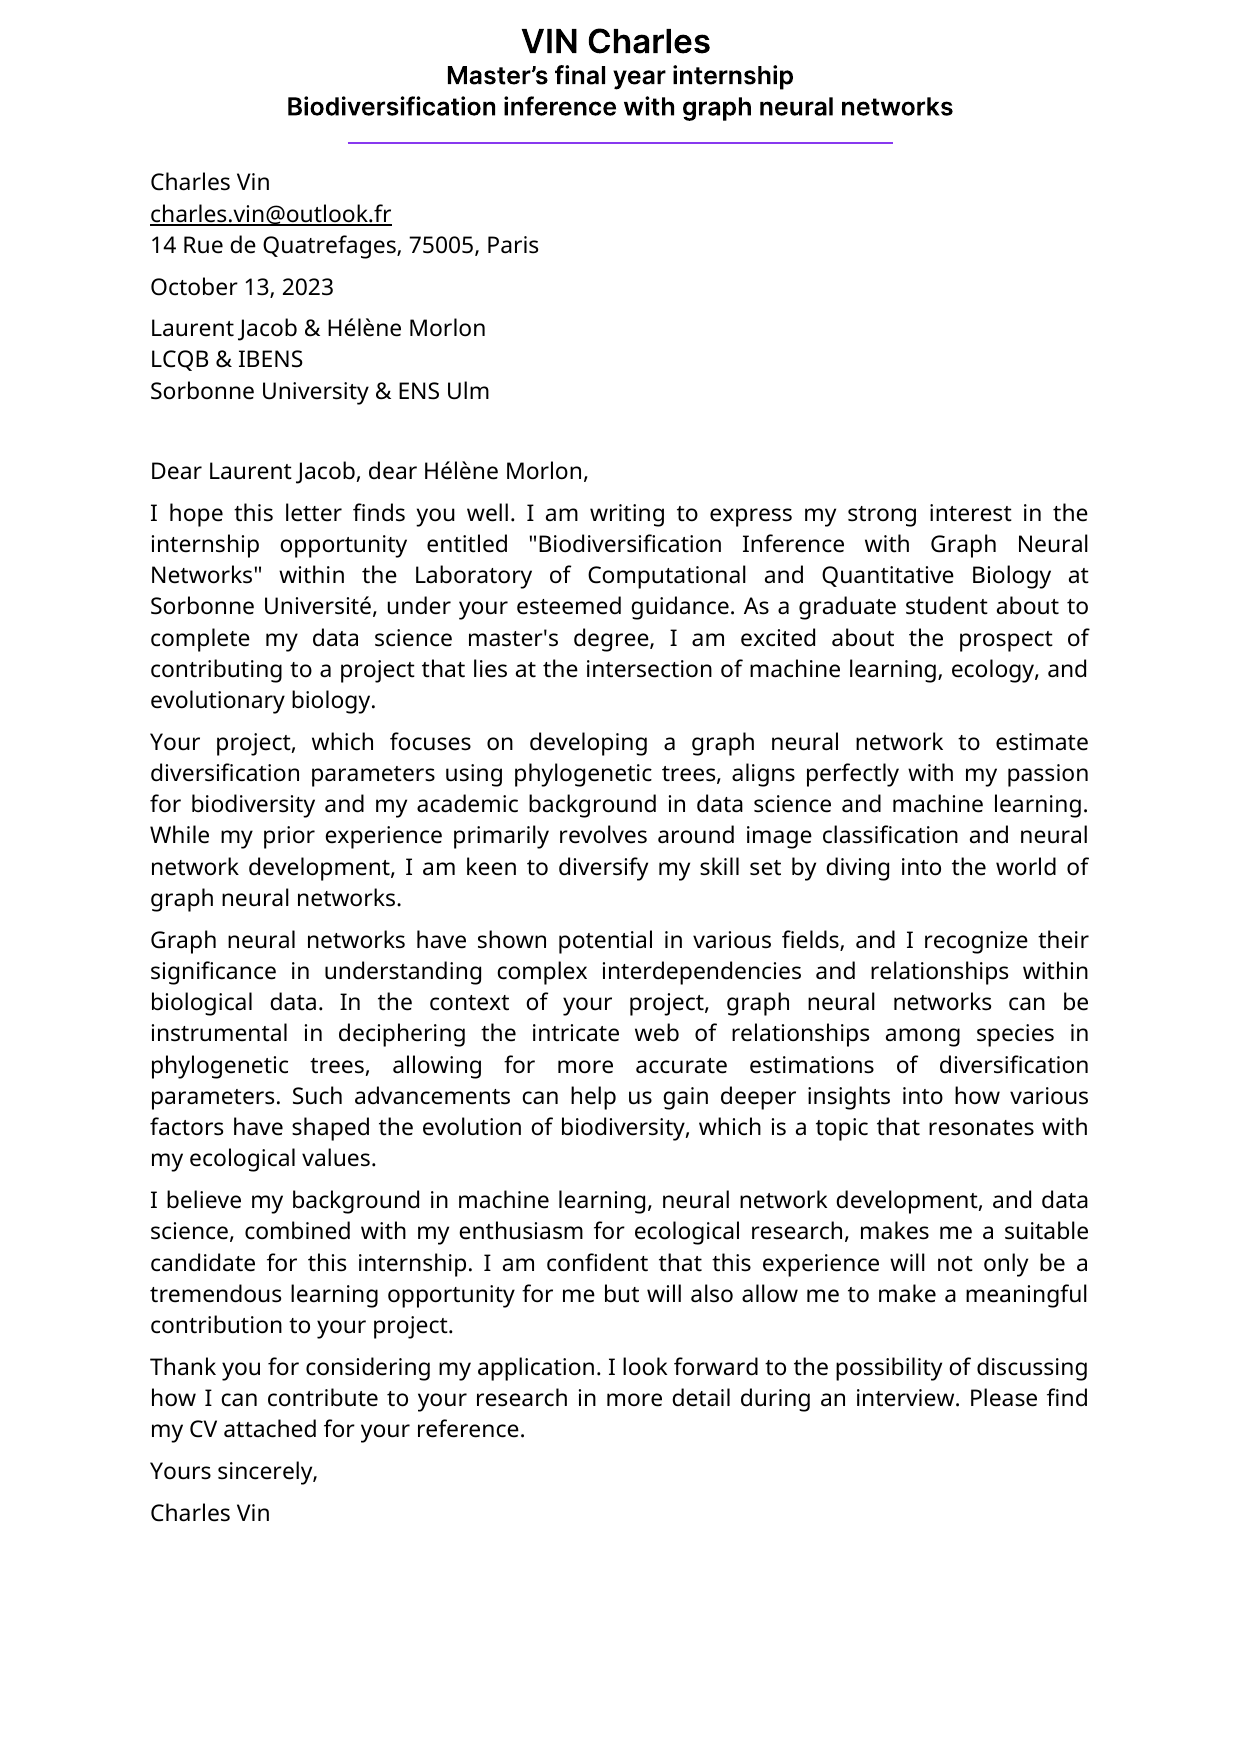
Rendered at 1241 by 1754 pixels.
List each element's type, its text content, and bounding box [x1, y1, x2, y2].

text Dear Laurent Jacob, dear Hélène Morlon, [150, 455, 1090, 486]
text I believe my background in machine learning, neural network development, and data science, combined with my enthusiasm for ecological research, makes me a suitable candidate for this internship. I am confident that this experience will not only be a tremendous learning opportunity for me but will also allow me to make a meaningful contribution to your project. [150, 1184, 1090, 1340]
text Yours sincerely, [150, 1455, 1090, 1486]
text Laurent Jacob & Hélène Morlon LCQB & IBENS Sorbonne University & ENS Ulm [150, 312, 1090, 406]
text Your project, which focuses on developing a graph neural network to estimate diversification parameters using phylogenetic trees, aligns perfectly with my passion for biodiversity and my academic background in data science and machine learning. While my prior experience primarily revolves around image classification and neural network development, I am keen to diversify my skill set by diving into the world of graph neural networks. [150, 726, 1090, 913]
text Charles Vin charles.vin@outlook.fr 14 Rue de Quatrefages, 75005, Paris [150, 150, 1090, 260]
text October 13, 2023 [150, 271, 1090, 302]
text Thank you for considering my application. I look forward to the possibility of discussing how I can contribute to your research in more detail during an interview. Please find my CV attached for your reference. [150, 1351, 1090, 1444]
text I hope this letter finds you well. I am writing to express my strong interest in the internship opportunity entitled "Biodiversification Inference with Graph Neural Networks" within the Laboratory of Computational and Quantitative Biology at Sorbonne Université, under your esteemed guidance. As a graduate student about to complete my data science master's degree, I am excited about the prospect of contributing to a project that lies at the intersection of machine learning, ecology, and evolutionary biology. [150, 496, 1090, 715]
text Charles Vin [150, 1496, 1090, 1528]
text Graph neural networks have shown potential in various fields, and I recognize their significance in understanding complex interdependencies and relationships within biological data. In the context of your project, graph neural networks can be instrumental in deciphering the intricate web of relationships among species in phylogenetic trees, allowing for more accurate estimations of diversification parameters. Such advancements can help us gain deeper insights into how various factors have shaped the evolution of biodiversity, which is a topic that resonates with my ecological values. [150, 923, 1090, 1173]
